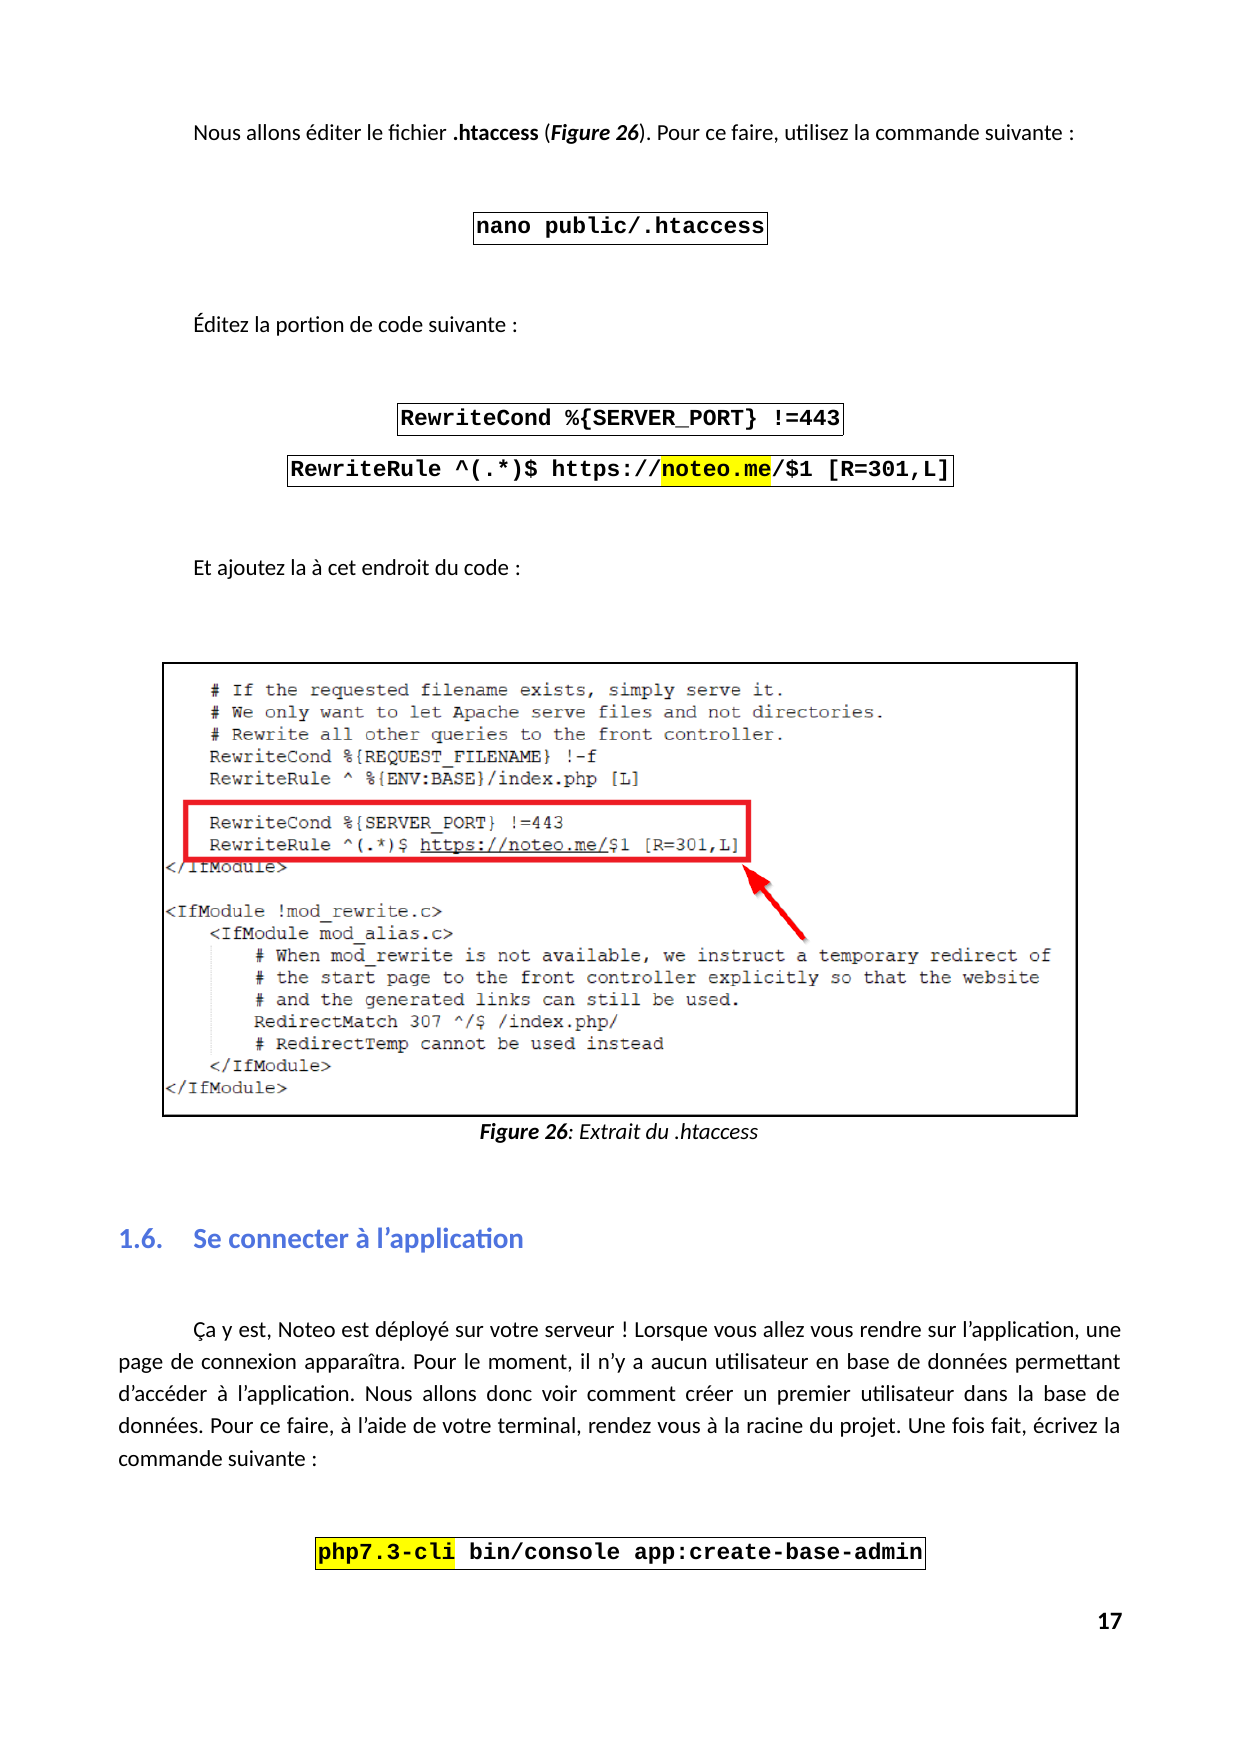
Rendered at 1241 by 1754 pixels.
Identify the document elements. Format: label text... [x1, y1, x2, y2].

text Nous allons éditer le fichier .htaccess (Figure 26). Pour ce faire, utilisez la commande suivante : [118, 118, 1122, 146]
subtitle Se connecter à l’application [118, 1220, 1122, 1256]
text [118, 455, 287, 487]
text php7.3-cli bin/console app:create-base-admin [316, 1538, 925, 1569]
text [954, 455, 1122, 487]
text Et ajoutez la à cet endroit du code : [118, 553, 1122, 581]
text RewriteCond %{SERVER_PORT} !=443 [398, 404, 843, 435]
text nano public/.htaccess [474, 213, 767, 244]
text [926, 1537, 1122, 1569]
text [844, 403, 1122, 435]
picture [164, 664, 1076, 1115]
text [118, 212, 473, 244]
text [118, 403, 397, 435]
text Éditez la portion de code suivante : [118, 310, 1122, 338]
text RewriteRule ^(.*)$ https://noteo.me/$1 [R=301,L] [288, 456, 953, 486]
text Figure 26: Extrait du .htaccess [162, 1117, 1078, 1145]
text [768, 212, 1122, 244]
text Ça y est, Noteo est déployé sur votre serveur ! Lorsque vous allez vous rendre sur l’application, une page de connexion apparaîtra. Pour le moment, il n’y a aucun utilisateur en base de données permettant d’accéder à l’application. Nous allons donc voir comment créer un premier utilisateur dans la base de données. Pour ce faire, à l’aide de votre terminal, rendez vous à la racine du projet. Une fois fait, écrivez la commande suivante : [118, 1315, 1122, 1472]
text [118, 1537, 315, 1569]
